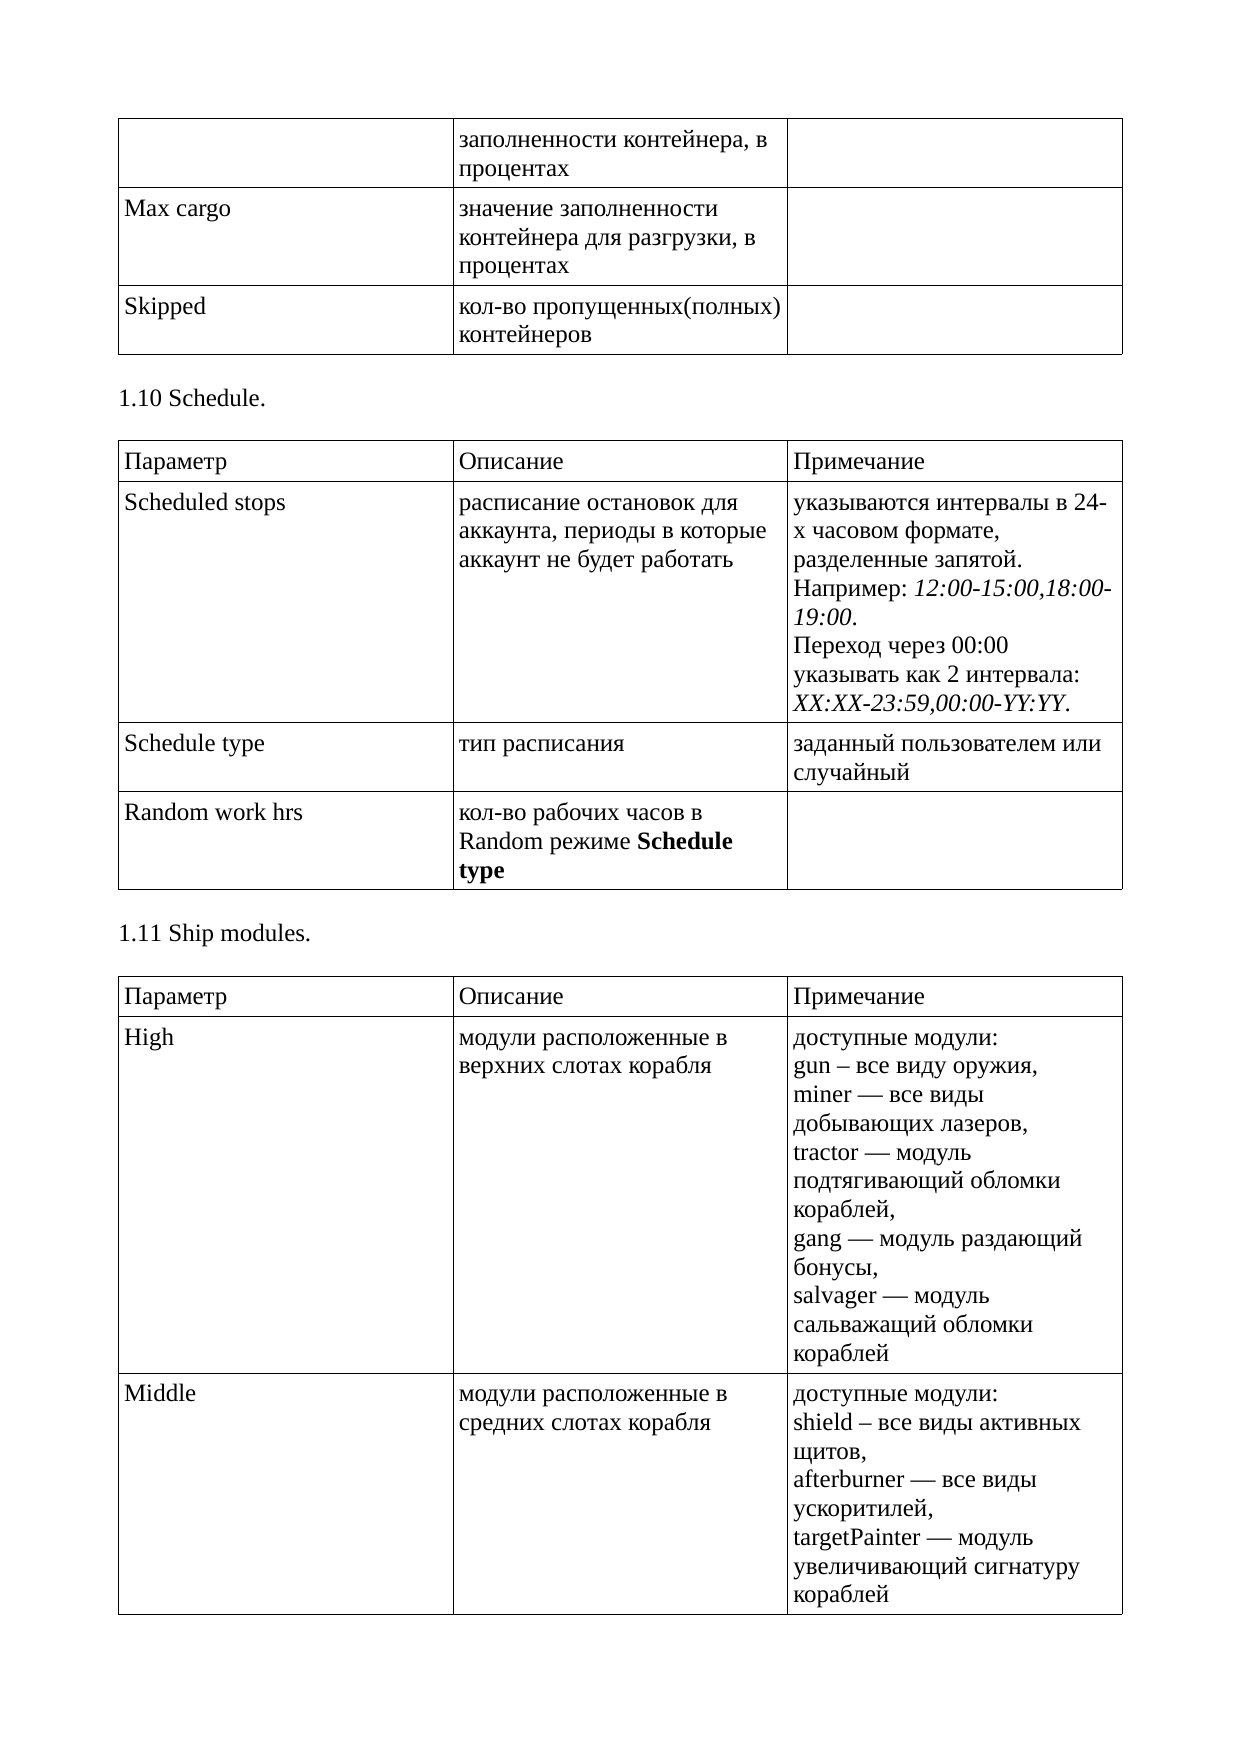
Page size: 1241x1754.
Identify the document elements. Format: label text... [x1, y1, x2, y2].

table_header Описание [454, 441, 787, 481]
table_header Параметр [119, 441, 453, 481]
table_cell модули расположенные в верхних слотах корабля [454, 1017, 787, 1372]
table_cell кол-во рабочих часов в Random режиме Schedule type [454, 792, 787, 889]
table_cell доступные модули: gun – все виду оружия, miner — все виды добывающих лазеров, tractor — модуль подтягивающий обломки кораблей, gang — модуль раздающий бонусы, salvager — модуль сальважащий обломки кораблей [788, 1017, 1122, 1372]
table_cell Max cargo [119, 188, 453, 285]
table_cell [788, 188, 1122, 285]
table_header Примечание [788, 441, 1122, 481]
table_cell значение заполненности контейнера для разгрузки, в процентах [454, 188, 787, 285]
table_cell тип расписания [454, 723, 787, 791]
text 1.10 Schedule. [118, 383, 1122, 412]
table_cell [788, 119, 1122, 187]
table_cell [788, 286, 1122, 354]
table_cell High [119, 1017, 453, 1372]
table_cell Schedule type [119, 723, 453, 791]
table_cell заполненности контейнера, в процентах [454, 119, 787, 187]
table_cell [119, 119, 453, 187]
text 1.11 Ship modules. [118, 918, 1122, 947]
table_header Параметр [119, 977, 453, 1016]
table_cell Scheduled stops [119, 482, 453, 722]
table_header Описание [454, 977, 787, 1016]
table_cell Random work hrs [119, 792, 453, 889]
table_cell указываются интервалы в 24-х часовом формате, разделенные запятой. Например: 12:00-15:00,18:00-19:00. Переход через 00:00 указывать как 2 интервала: ХХ:ХХ-23:59,00:00-YY:YY. [788, 482, 1122, 722]
table_cell расписание остановок для аккаунта, периоды в которые аккаунт не будет работать [454, 482, 787, 722]
table_cell Skipped [119, 286, 453, 354]
table_cell модули расположенные в средних слотах корабля [454, 1374, 787, 1614]
table_cell доступные модули: shield – все виды активных щитов, afterburner — все виды ускоритилей, targetPainter — модуль увеличивающий сигнатуру кораблей [788, 1374, 1122, 1614]
table_header Примечание [788, 977, 1122, 1016]
table_cell кол-во пропущенных(полных) контейнеров [454, 286, 787, 354]
table_cell [788, 792, 1122, 889]
table_cell заданный пользователем или случайный [788, 723, 1122, 791]
table_cell Middle [119, 1374, 453, 1614]
